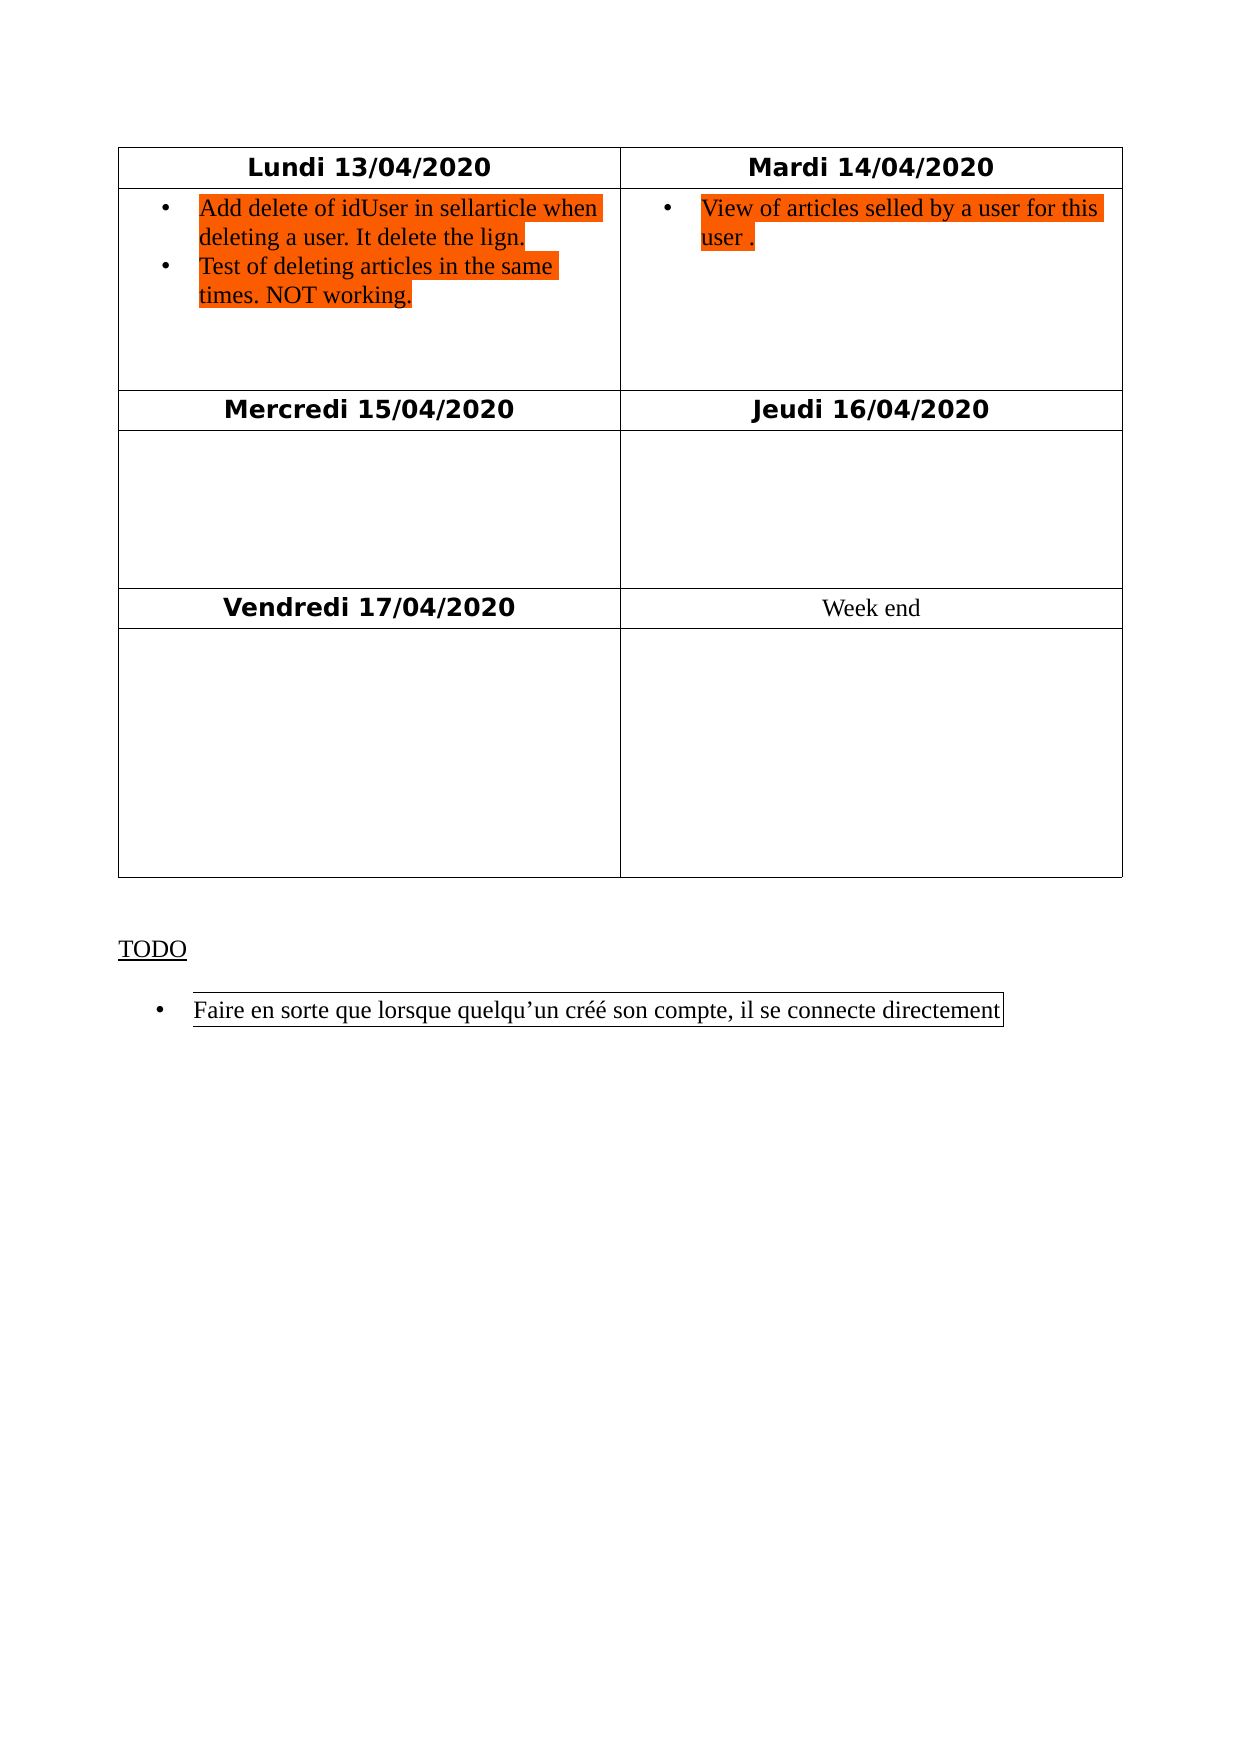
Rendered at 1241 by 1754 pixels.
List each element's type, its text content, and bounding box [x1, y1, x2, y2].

table_cell [621, 431, 1122, 587]
table_header Mardi 14/04/2020 [621, 148, 1122, 188]
table_cell [621, 629, 1122, 877]
table_cell [119, 629, 620, 877]
list [1004, 992, 1122, 1026]
text TODO [118, 934, 1122, 963]
table_cell View of articles selled by a user for this user . [621, 189, 1122, 389]
list Faire en sorte que lorsque quelqu’un créé son compte, il se connecte directement [156, 992, 1003, 1026]
table_cell Add delete of idUser in sellarticle when deleting a user. It delete the lign. Test of deleting articles in the same times. NOT working. [119, 189, 620, 389]
table_cell Vendredi 17/04/2020 [119, 589, 620, 628]
table_cell [119, 431, 620, 587]
table_header Lundi 13/04/2020 [119, 148, 620, 188]
table_cell Jeudi 16/04/2020 [621, 391, 1122, 430]
table_cell Week end [621, 589, 1122, 628]
table_cell Mercredi 15/04/2020 [119, 391, 620, 430]
